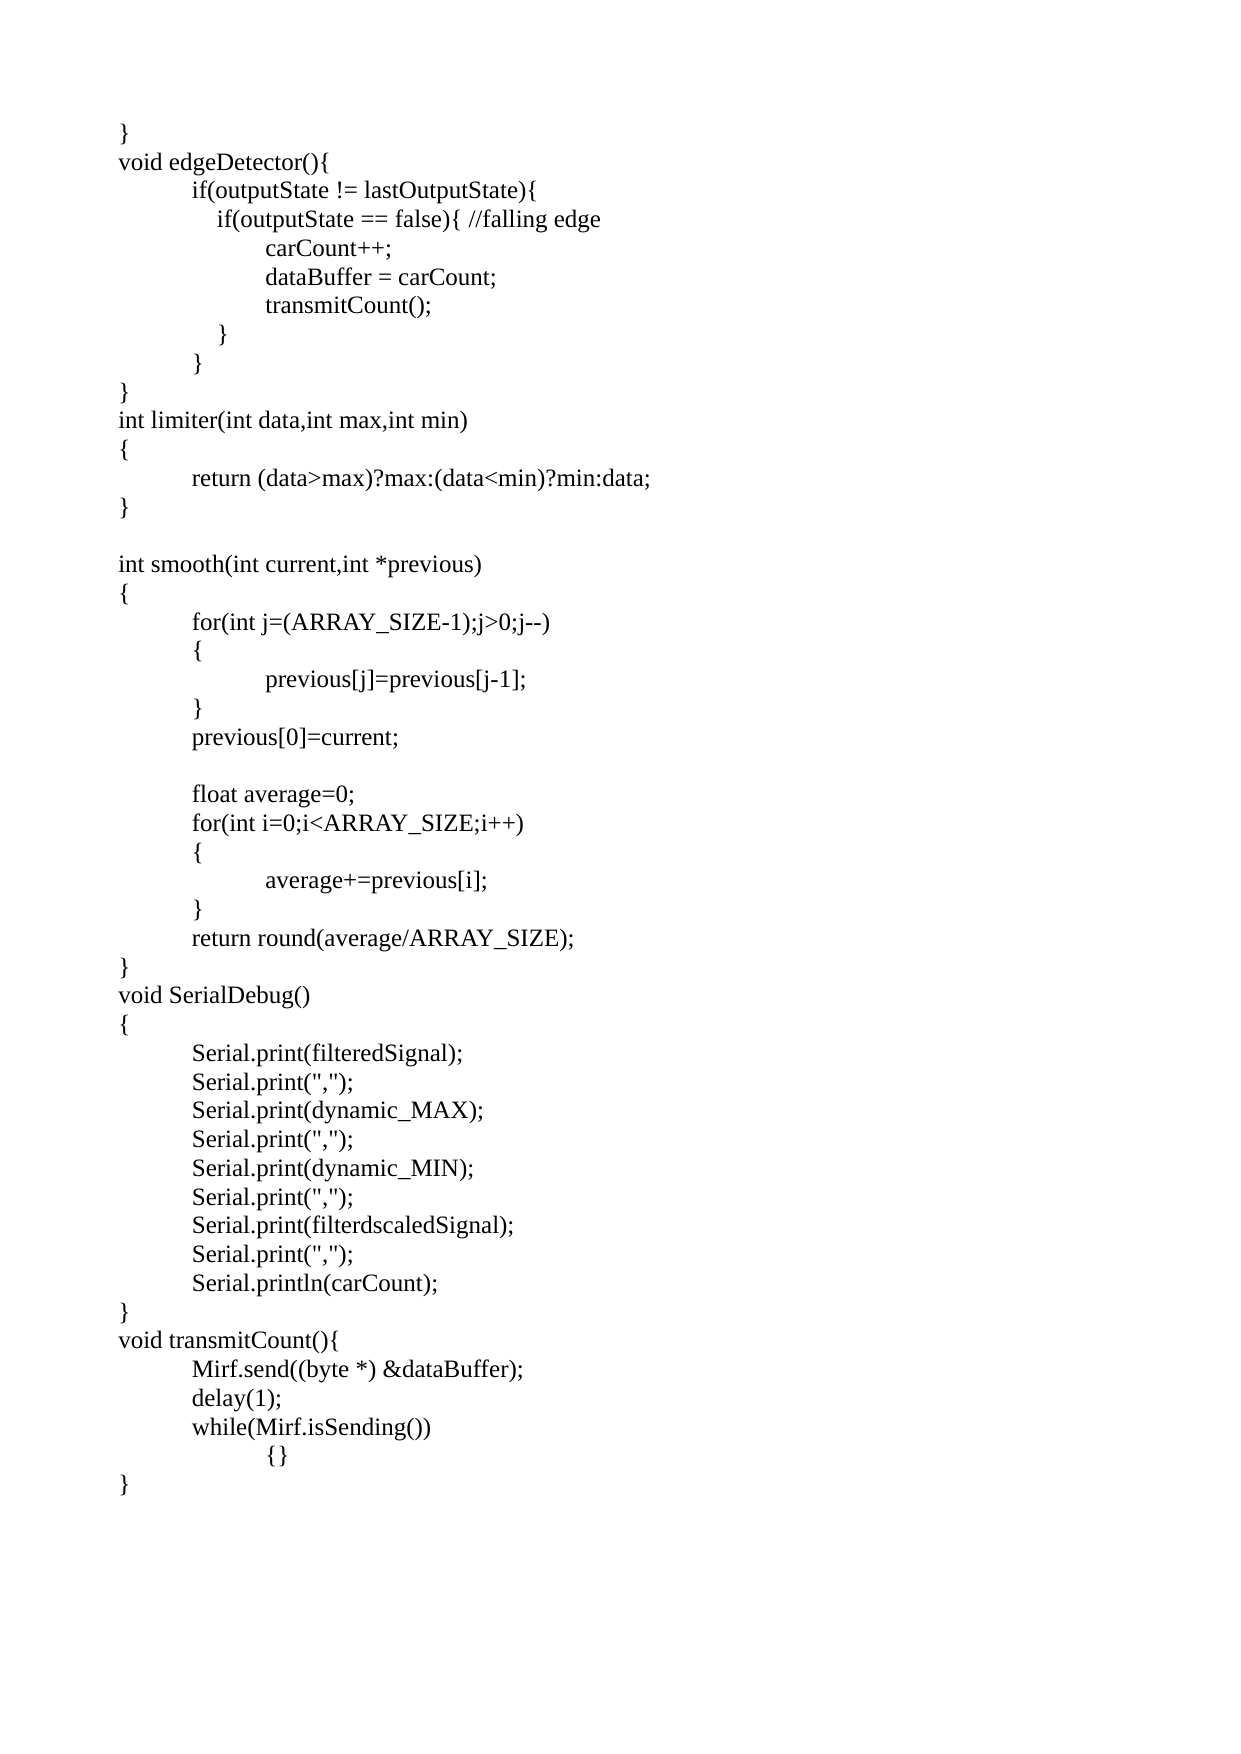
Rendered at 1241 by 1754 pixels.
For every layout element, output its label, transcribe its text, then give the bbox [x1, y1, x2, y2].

text } [118, 894, 1122, 923]
text {} [118, 1441, 1122, 1469]
text previous[0]=current; [118, 722, 1122, 751]
text } [118, 1469, 1122, 1498]
text int limiter(int data,int max,int min) [118, 406, 1122, 434]
text dataBuffer = carCount; [118, 262, 1122, 291]
text Serial.print(dynamic_MIN); [118, 1153, 1122, 1182]
text Serial.print(filterdscaledSignal); [118, 1211, 1122, 1239]
text } [118, 118, 1122, 147]
text return round(average/ARRAY_SIZE); [118, 923, 1122, 952]
text { [118, 1009, 1122, 1038]
text int smooth(int current,int *previous) [118, 549, 1122, 578]
text Mirf.send((byte *) &dataBuffer); [118, 1354, 1122, 1383]
text Serial.print(","); [118, 1182, 1122, 1211]
text return (data>max)?max:(data<min)?min:data; [118, 463, 1122, 492]
text Serial.print(filteredSignal); [118, 1038, 1122, 1067]
text { [118, 837, 1122, 866]
text float average=0; [118, 779, 1122, 808]
text } [118, 348, 1122, 377]
text { [118, 434, 1122, 463]
text for(int j=(ARRAY_SIZE-1);j>0;j--) [118, 607, 1122, 636]
text } [118, 1297, 1122, 1326]
text if(outputState == false){ //falling edge [118, 204, 1122, 233]
text previous[j]=previous[j-1]; [118, 664, 1122, 693]
text carCount++; [118, 233, 1122, 262]
text } [118, 952, 1122, 981]
text } [118, 492, 1122, 521]
text if(outputState != lastOutputState){ [118, 176, 1122, 204]
text { [118, 578, 1122, 607]
text Serial.print(dynamic_MAX); [118, 1096, 1122, 1124]
text Serial.println(carCount); [118, 1268, 1122, 1297]
text void SerialDebug() [118, 981, 1122, 1009]
text transmitCount(); [118, 291, 1122, 319]
text for(int i=0;i<ARRAY_SIZE;i++) [118, 808, 1122, 837]
text average+=previous[i]; [118, 866, 1122, 894]
text void transmitCount(){ [118, 1326, 1122, 1354]
text Serial.print(","); [118, 1124, 1122, 1153]
text void edgeDetector(){ [118, 147, 1122, 176]
text Serial.print(","); [118, 1067, 1122, 1096]
text Serial.print(","); [118, 1239, 1122, 1268]
text } [118, 319, 1122, 348]
text { [118, 636, 1122, 664]
text delay(1); [118, 1383, 1122, 1412]
text while(Mirf.isSending()) [118, 1412, 1122, 1441]
text } [118, 377, 1122, 406]
text } [118, 693, 1122, 722]
